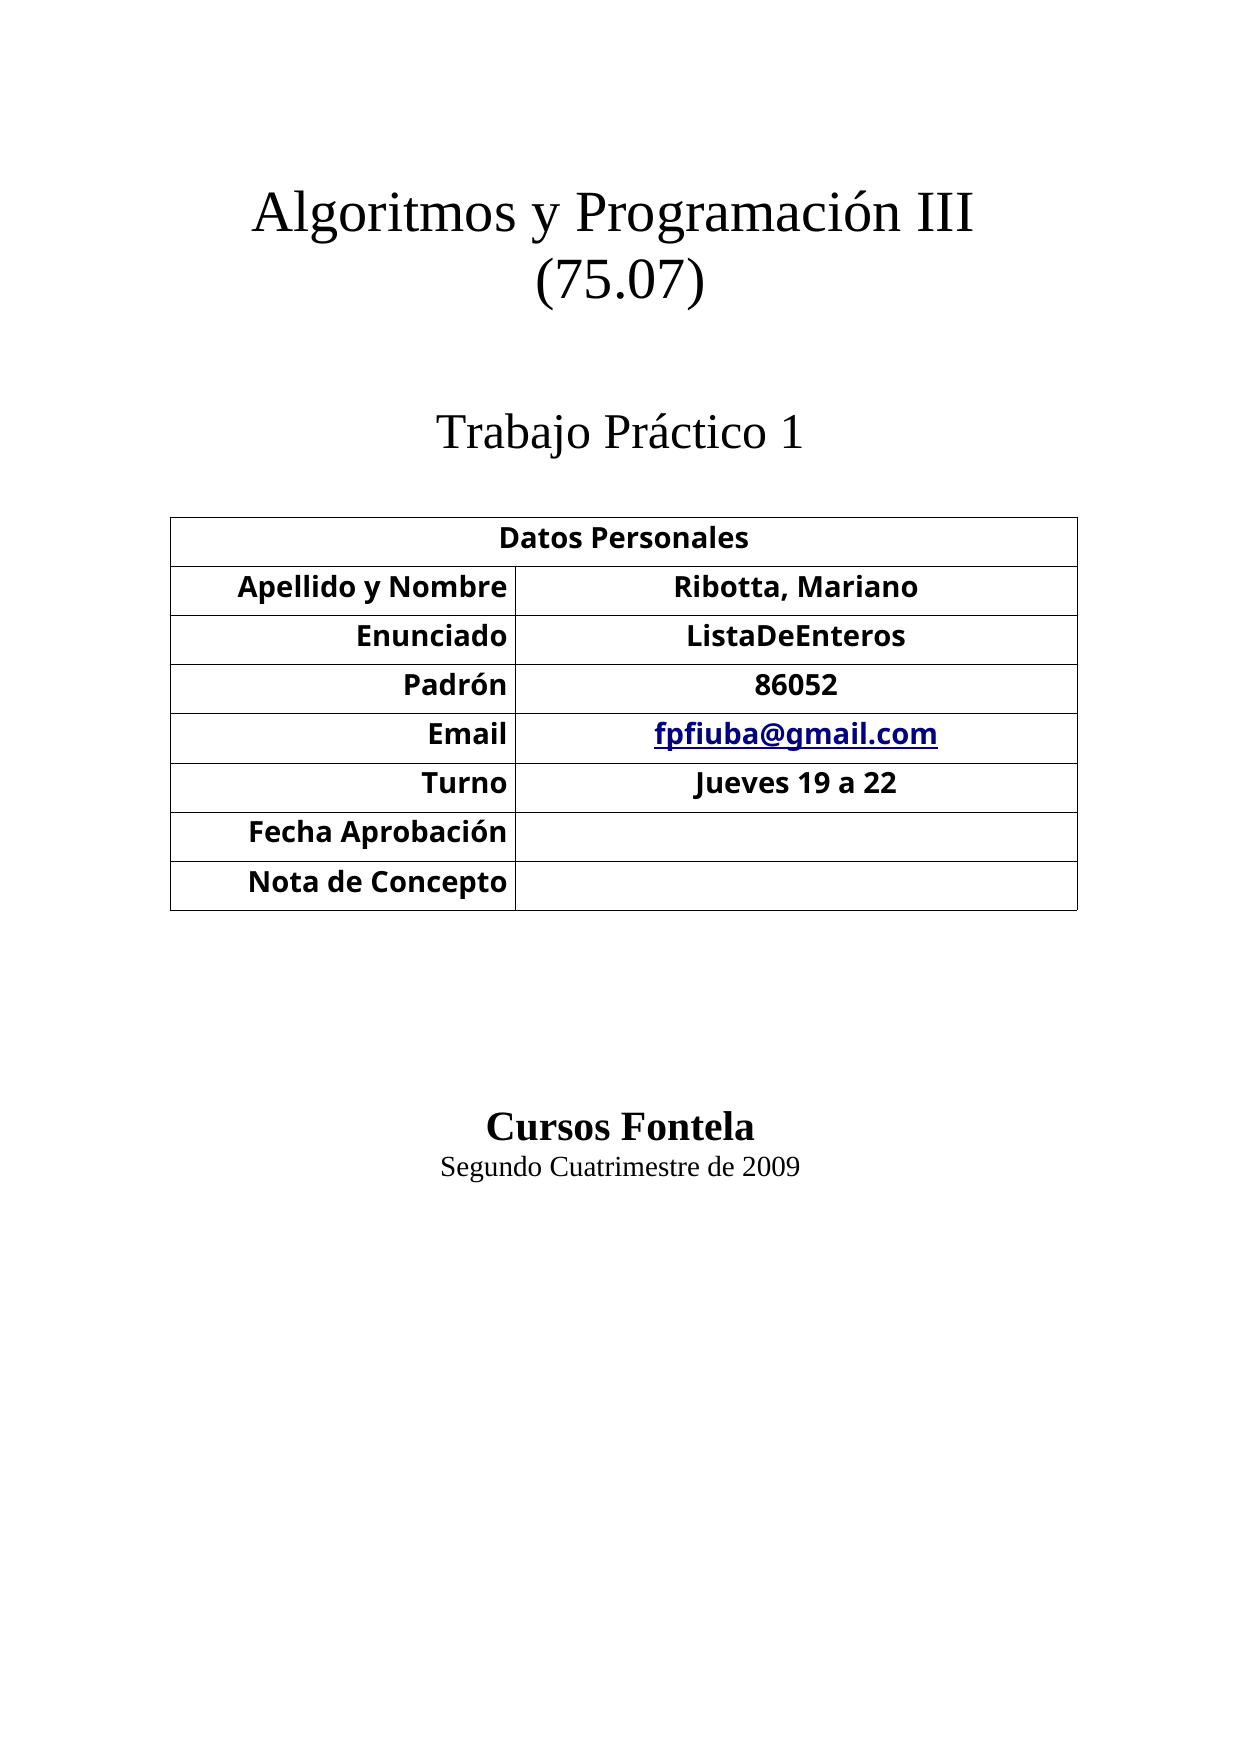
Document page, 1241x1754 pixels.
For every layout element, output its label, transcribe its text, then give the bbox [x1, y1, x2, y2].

table_cell [516, 813, 1077, 861]
table_cell ListaDeEnteros [516, 616, 1077, 664]
table_cell Nota de Concepto [171, 862, 515, 910]
text Algoritmos y Programación III [177, 176, 1063, 243]
table_header Datos Personales [171, 518, 1077, 566]
table_cell Jueves 19 a 22 [516, 764, 1077, 812]
text Trabajo Práctico 1 [177, 402, 1063, 517]
table_cell Email [171, 714, 515, 762]
table_cell Padrón [171, 665, 515, 713]
table_cell 86052 [516, 665, 1077, 713]
table_cell Ribotta, Mariano [516, 567, 1077, 615]
text Cursos Fontela Segundo Cuatrimestre de 2009 [177, 1068, 1063, 1183]
table_cell fpfiuba@gmail.com [516, 714, 1077, 762]
table_cell Fecha Aprobación [171, 813, 515, 861]
table_cell Turno [171, 764, 515, 812]
table_cell Apellido y Nombre [171, 567, 515, 615]
table_cell [516, 862, 1077, 910]
text (75.07) [177, 243, 1063, 378]
table_cell Enunciado [171, 616, 515, 664]
